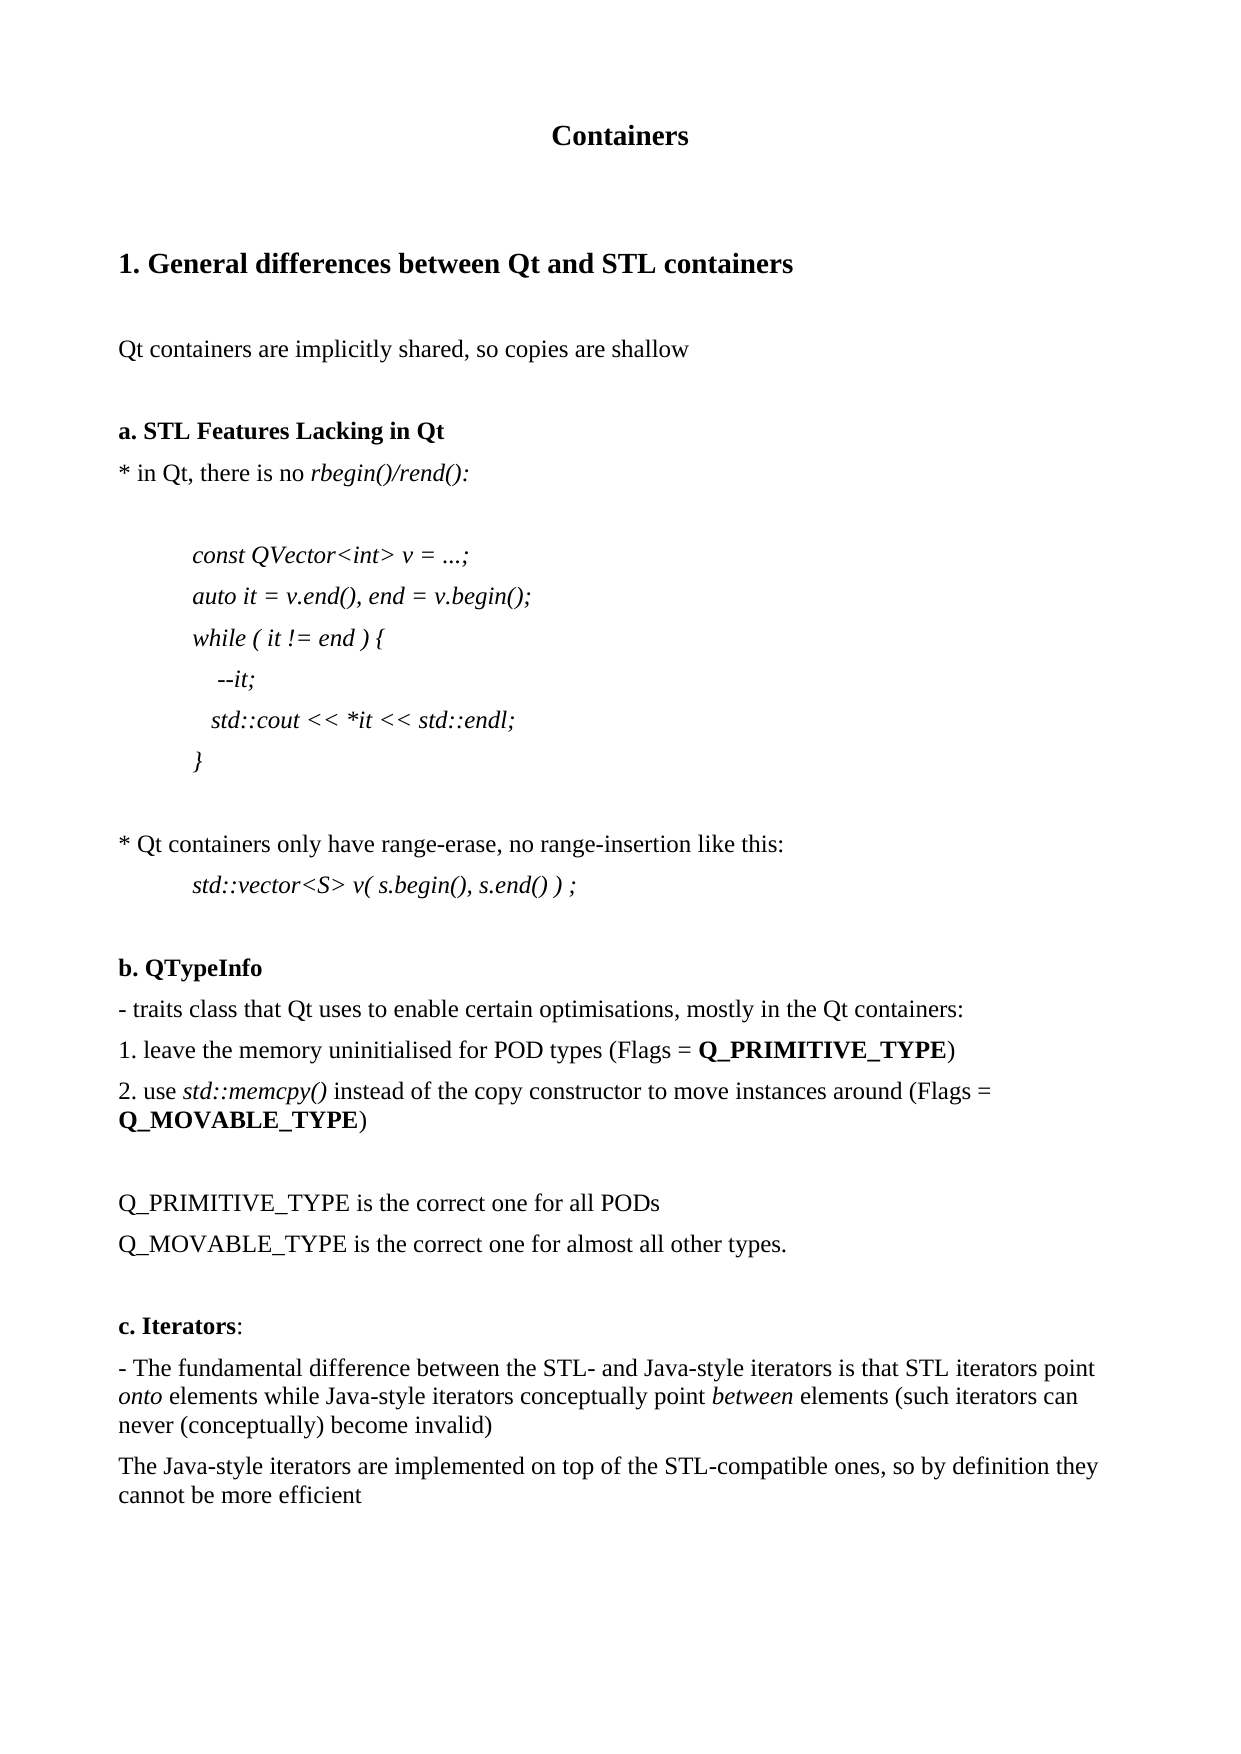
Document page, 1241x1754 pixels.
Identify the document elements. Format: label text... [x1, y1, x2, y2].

text Q_MOVABLE_TYPE is the correct one for almost all other types. [118, 1229, 1122, 1258]
text 1. leave the memory uninitialised for POD types (Flags = Q_PRIMITIVE_TYPE) [118, 1035, 1122, 1064]
text while ( it != end ) { [192, 623, 1122, 651]
text std::cout << *it << std::endl; [192, 705, 1122, 734]
text a. STL Features Lacking in Qt [118, 416, 1122, 445]
text The Java-style iterators are implemented on top of the STL-compatible ones, so by definition they cannot be more efficient [118, 1451, 1122, 1509]
text const QVector<int> v = ...; [118, 540, 1122, 569]
text --it; [192, 664, 1122, 693]
text std::vector<S> v( s.begin(), s.end() ) ; [118, 870, 1122, 899]
text - traits class that Qt uses to enable certain optimisations, mostly in the Qt containers: [118, 994, 1122, 1023]
text Q_PRIMITIVE_TYPE is the correct one for all PODs [118, 1188, 1122, 1216]
text auto it = v.end(), end = v.begin(); [192, 581, 1122, 610]
text * in Qt, there is no rbegin()/rend(): [118, 458, 1122, 486]
text Qt containers are implicitly shared, so copies are shallow [118, 334, 1122, 363]
text Containers [118, 118, 1122, 152]
text c. Iterators: [118, 1311, 1122, 1340]
text b. QTypeInfo [118, 953, 1122, 981]
text 2. use std::memcpy() instead of the copy constructor to move instances around (Flags = Q_MOVABLE_TYPE) [118, 1076, 1122, 1134]
text 1. General differences between Qt and STL containers [118, 247, 1122, 280]
text * Qt containers only have range-erase, no range-insertion like this: [118, 829, 1122, 858]
text - The fundamental difference between the STL- and Java-style iterators is that STL iterators point onto elements while Java-style iterators conceptually point between elements (such iterators can never (conceptually) become invalid) [118, 1353, 1122, 1439]
text } [192, 746, 1122, 775]
